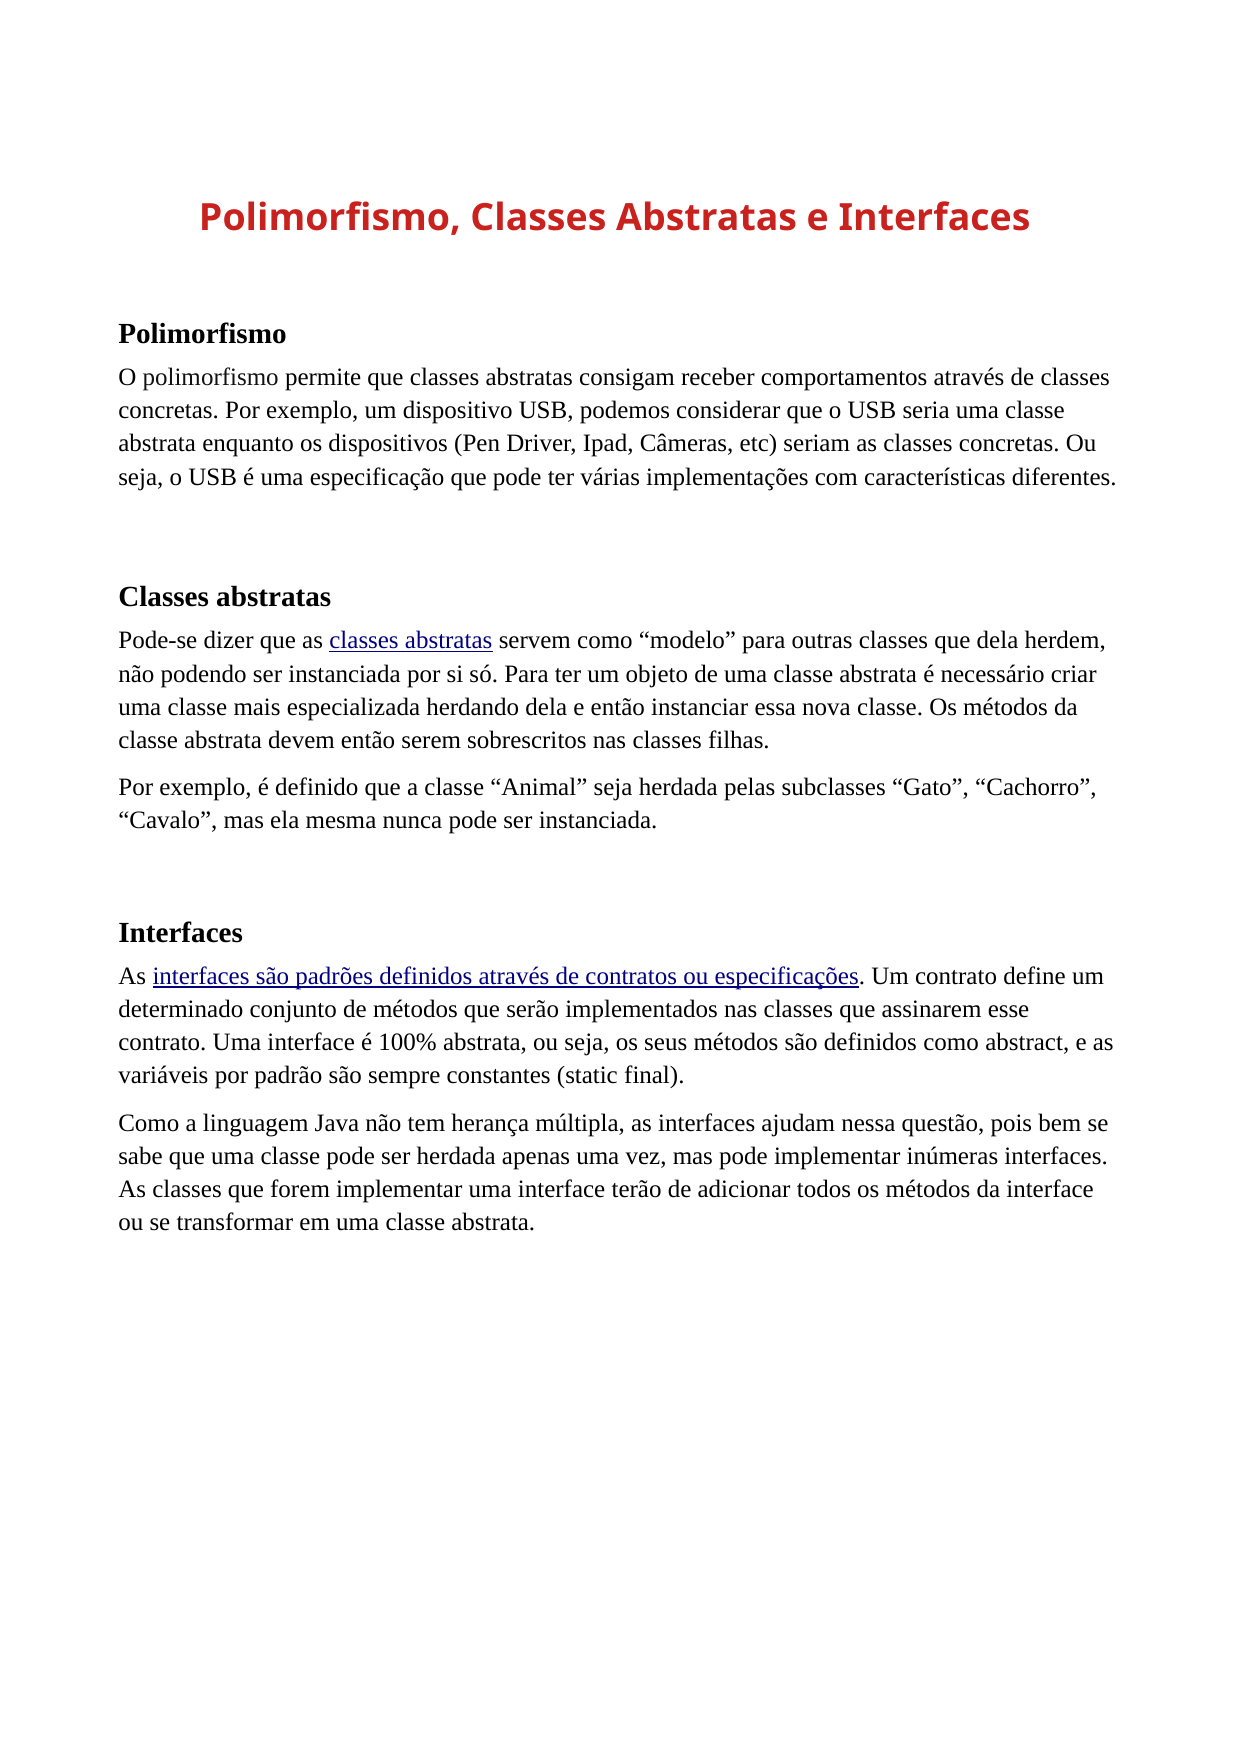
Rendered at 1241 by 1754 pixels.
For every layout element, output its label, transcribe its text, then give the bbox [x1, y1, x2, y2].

text Como a linguagem Java não tem herança múltipla, as interfaces ajudam nessa questão, pois bem se sabe que uma classe pode ser herdada apenas uma vez, mas pode implementar inúmeras interfaces. As classes que forem implementar uma interface terão de adicionar todos os métodos da interface ou se transformar em uma classe abstrata. [118, 1108, 1122, 1236]
text O polimorfismo permite que classes abstratas consigam receber comportamentos através de classes concretas. Por exemplo, um dispositivo USB, podemos considerar que o USB seria uma classe abstrata enquanto os dispositivos (Pen Driver, Ipad, Câmeras, etc) seriam as classes concretas. Ou seja, o USB é uma especificação que pode ter várias implementações com características diferentes. [118, 362, 1122, 490]
text Por exemplo, é definido que a classe “Animal” seja herdada pelas subclasses “Gato”, “Cachorro”, “Cavalo”, mas ela mesma nunca pode ser instanciada. [118, 772, 1122, 834]
subtitle Polimorfismo, Classes Abstratas e Interfaces [118, 191, 1122, 242]
text As interfaces são padrões definidos através de contratos ou especificações. Um contrato define um determinado conjunto de métodos que serão implementados nas classes que assinarem esse contrato. Uma interface é 100% abstrata, ou seja, os seus métodos são definidos como abstract, e as variáveis por padrão são sempre constantes (static final). [118, 961, 1122, 1089]
subtitle Classes abstratas [118, 579, 1122, 613]
subtitle Interfaces [118, 915, 1122, 949]
subtitle Polimorfismo [118, 316, 1122, 350]
text Pode-se dizer que as classes abstratas servem como “modelo” para outras classes que dela herdem, não podendo ser instanciada por si só. Para ter um objeto de uma classe abstrata é necessário criar uma classe mais especializada herdando dela e então instanciar essa nova classe. Os métodos da classe abstrata devem então serem sobrescritos nas classes filhas. [118, 626, 1122, 753]
